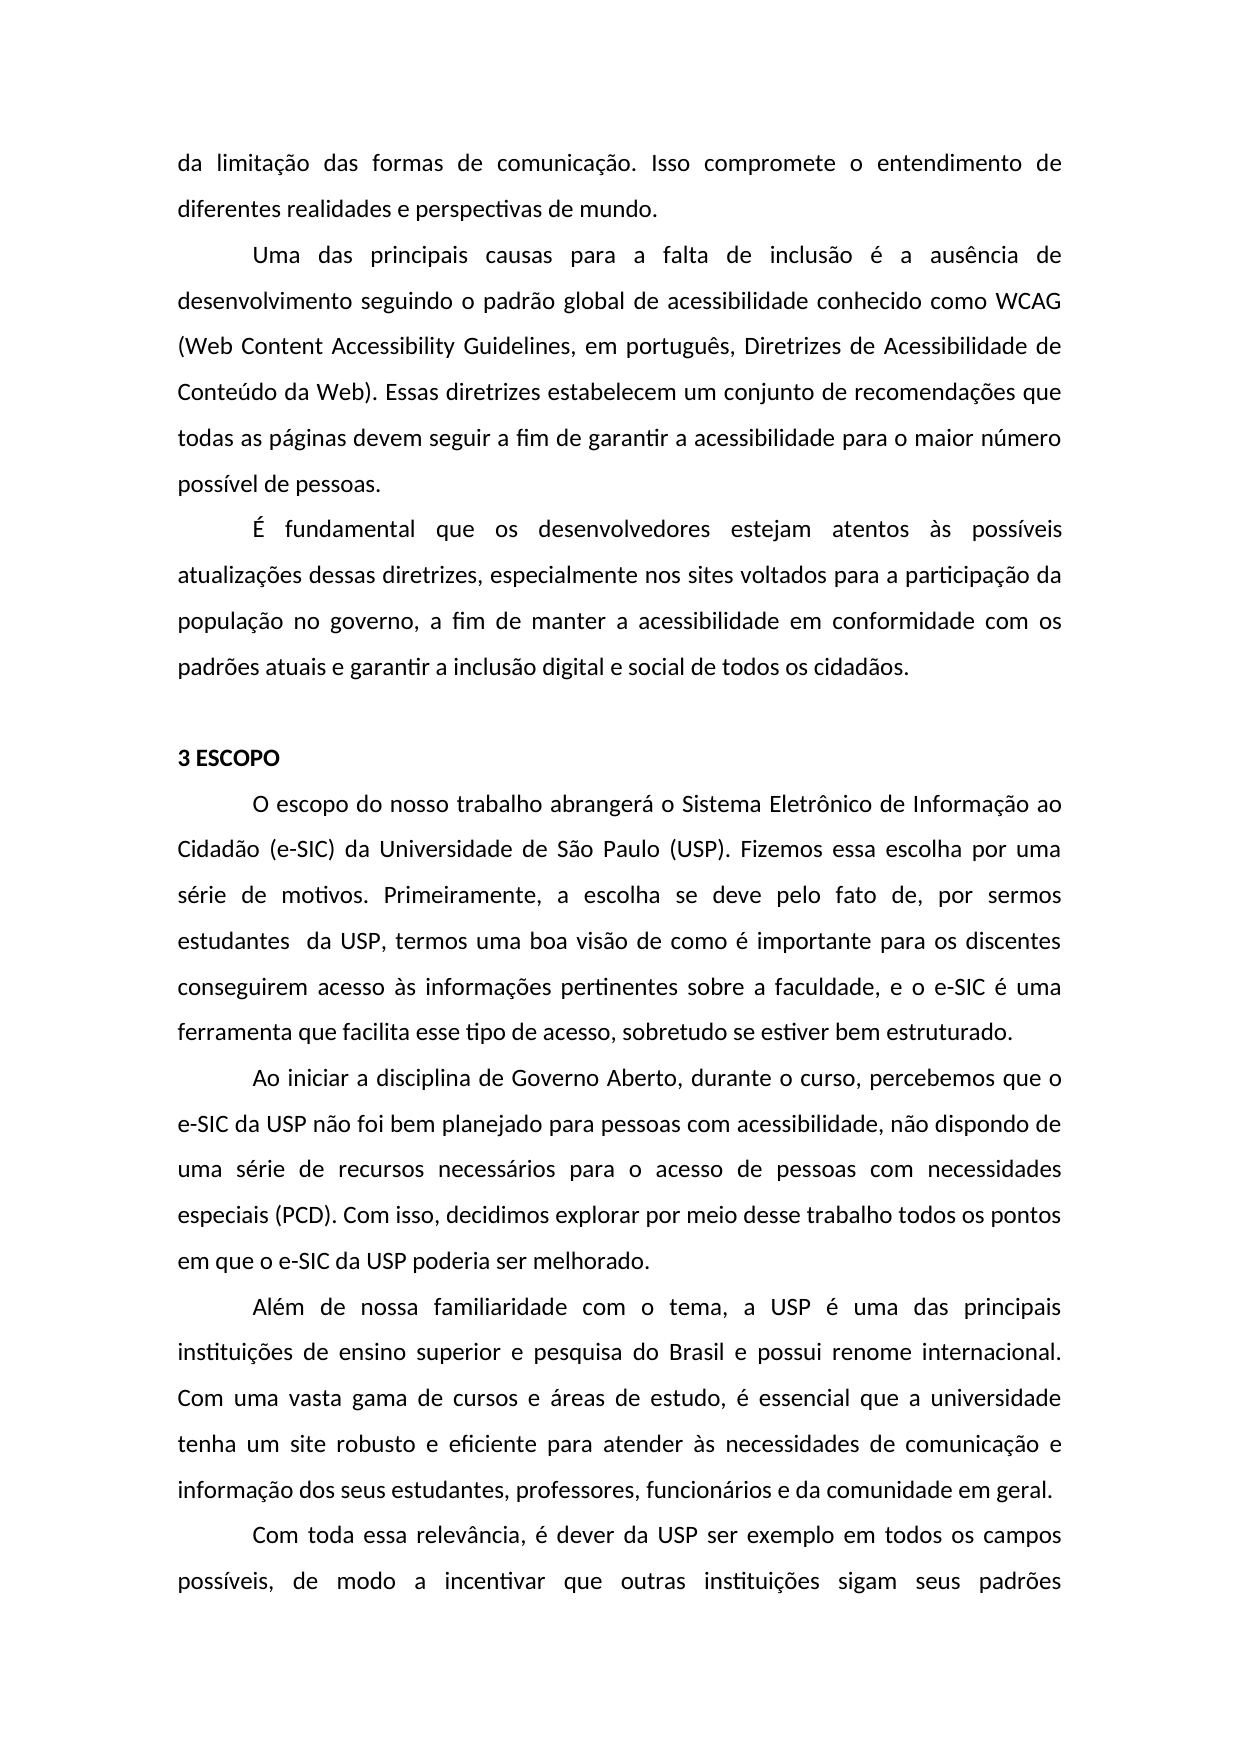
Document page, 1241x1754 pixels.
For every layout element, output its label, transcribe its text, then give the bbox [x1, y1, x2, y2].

text Uma das principais causas para a falta de inclusão é a ausência de desenvolvimento seguindo o padrão global de acessibilidade conhecido como WCAG (Web Content Accessibility Guidelines, em português, Diretrizes de Acessibilidade de Conteúdo da Web). Essas diretrizes estabelecem um conjunto de recomendações que todas as páginas devem seguir a fim de garantir a acessibilidade para o maior número possível de pessoas. [177, 239, 1063, 498]
text É fundamental que os desenvolvedores estejam atentos às possíveis atualizações dessas diretrizes, especialmente nos sites voltados para a participação da população no governo, a fim de manter a acessibilidade em conformidade com os padrões atuais e garantir a inclusão digital e social de todos os cidadãos. [177, 513, 1063, 681]
text Com toda essa relevância, é dever da USP ser exemplo em todos os campos possíveis, de modo a incentivar que outras instituições sigam seus padrões [177, 1519, 1063, 1596]
text O escopo do nosso trabalho abrangerá o Sistema Eletrônico de Informação ao Cidadão (e-SIC) da Universidade de São Paulo (USP). Fizemos essa escolha por uma série de motivos. Primeiramente, a escolha se deve pelo fato de, por sermos estudantes da USP, termos uma boa visão de como é importante para os discentes conseguirem acesso às informações pertinentes sobre a faculdade, e o e-SIC é uma ferramenta que facilita esse tipo de acesso, sobretudo se estiver bem estruturado. [177, 788, 1063, 1047]
text Ao iniciar a disciplina de Governo Aberto, durante o curso, percebemos que o e-SIC da USP não foi bem planejado para pessoas com acessibilidade, não dispondo de uma série de recursos necessários para o acesso de pessoas com necessidades especiais (PCD). Com isso, decidimos explorar por meio desse trabalho todos os pontos em que o e-SIC da USP poderia ser melhorado. [177, 1062, 1063, 1276]
text Além de nossa familiaridade com o tema, a USP é uma das principais instituições de ensino superior e pesquisa do Brasil e possui renome internacional. Com uma vasta gama de cursos e áreas de estudo, é essencial que a universidade tenha um site robusto e eficiente para atender às necessidades de comunicação e informação dos seus estudantes, professores, funcionários e da comunidade em geral. [177, 1291, 1063, 1504]
text da limitação das formas de comunicação. Isso compromete o entendimento de diferentes realidades e perspectivas de mundo. [177, 148, 1063, 224]
text 3 ESCOPO [177, 742, 1063, 773]
